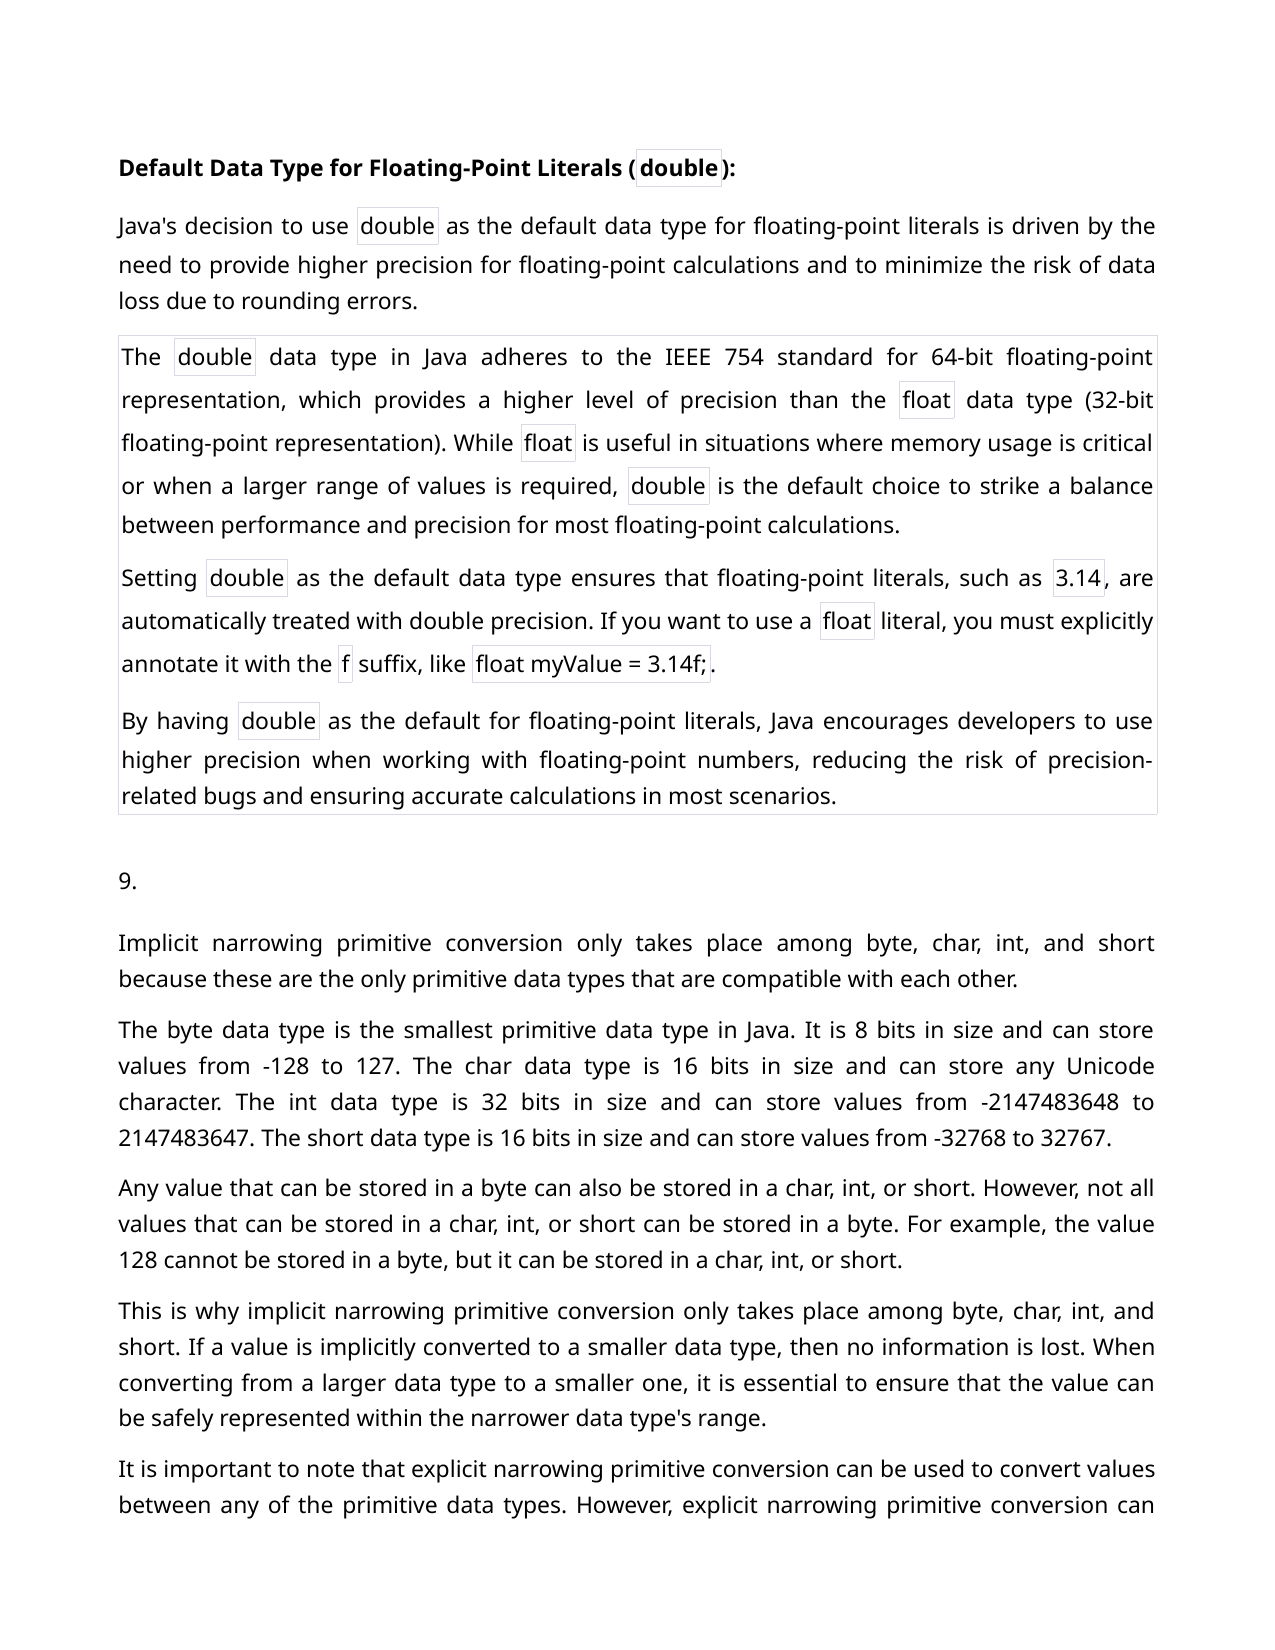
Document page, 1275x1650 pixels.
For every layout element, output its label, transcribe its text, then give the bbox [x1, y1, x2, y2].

text This is why implicit narrowing primitive conversion only takes place among byte, char, int, and short. If a value is implicitly converted to a smaller data type, then no information is lost. When converting from a larger data type to a smaller one, it is essential to ensure that the value can be safely represented within the narrower data type's range. [118, 1294, 1157, 1434]
text 9. [118, 865, 1157, 896]
text Default Data Type for Floating-Point Literals ( [118, 149, 636, 187]
text double [637, 150, 721, 186]
text Setting double as the default data type ensures that floating-point literals, such as 3.14, are automatically treated with double precision. If you want to use a float literal, you must explicitly annotate it with the f suffix, like float myValue = 3.14f;. [119, 556, 1157, 682]
text Implicit narrowing primitive conversion only takes place among byte, char, int, and short because these are the only primitive data types that are compatible with each other. [118, 927, 1157, 994]
text The byte data type is the smallest primitive data type in Java. It is 8 bits in size and can store values from -128 to 127. The char data type is 16 bits in size and can store any Unicode character. The int data type is 32 bits in size and can store values from -2147483648 to 2147483647. The short data type is 16 bits in size and can store values from -32768 to 32767. [118, 1014, 1157, 1153]
text It is important to note that explicit narrowing primitive conversion can be used to convert values between any of the primitive data types. However, explicit narrowing primitive conversion can [118, 1453, 1157, 1520]
text ): [722, 149, 1157, 187]
text Any value that can be stored in a byte can also be stored in a char, int, or short. However, not all values that can be stored in a char, int, or short can be stored in a byte. For example, the value 128 cannot be stored in a byte, but it can be stored in a char, int, or short. [118, 1172, 1157, 1275]
text Java's decision to use double as the default data type for floating-point literals is driven by the need to provide higher precision for floating-point calculations and to minimize the risk of data loss due to rounding errors. [118, 207, 1157, 316]
text By having double as the default for floating-point literals, Java encourages developers to use higher precision when working with floating-point numbers, reducing the risk of precision-related bugs and ensuring accurate calculations in most scenarios. [119, 699, 1157, 814]
text The double data type in Java adheres to the IEEE 754 standard for 64-bit floating-point representation, which provides a higher level of precision than the float data type (32-bit floating-point representation). While float is useful in situations where memory usage is critical or when a larger range of values is required, double is the default choice to strike a balance between performance and precision for most floating-point calculations. [119, 336, 1157, 540]
